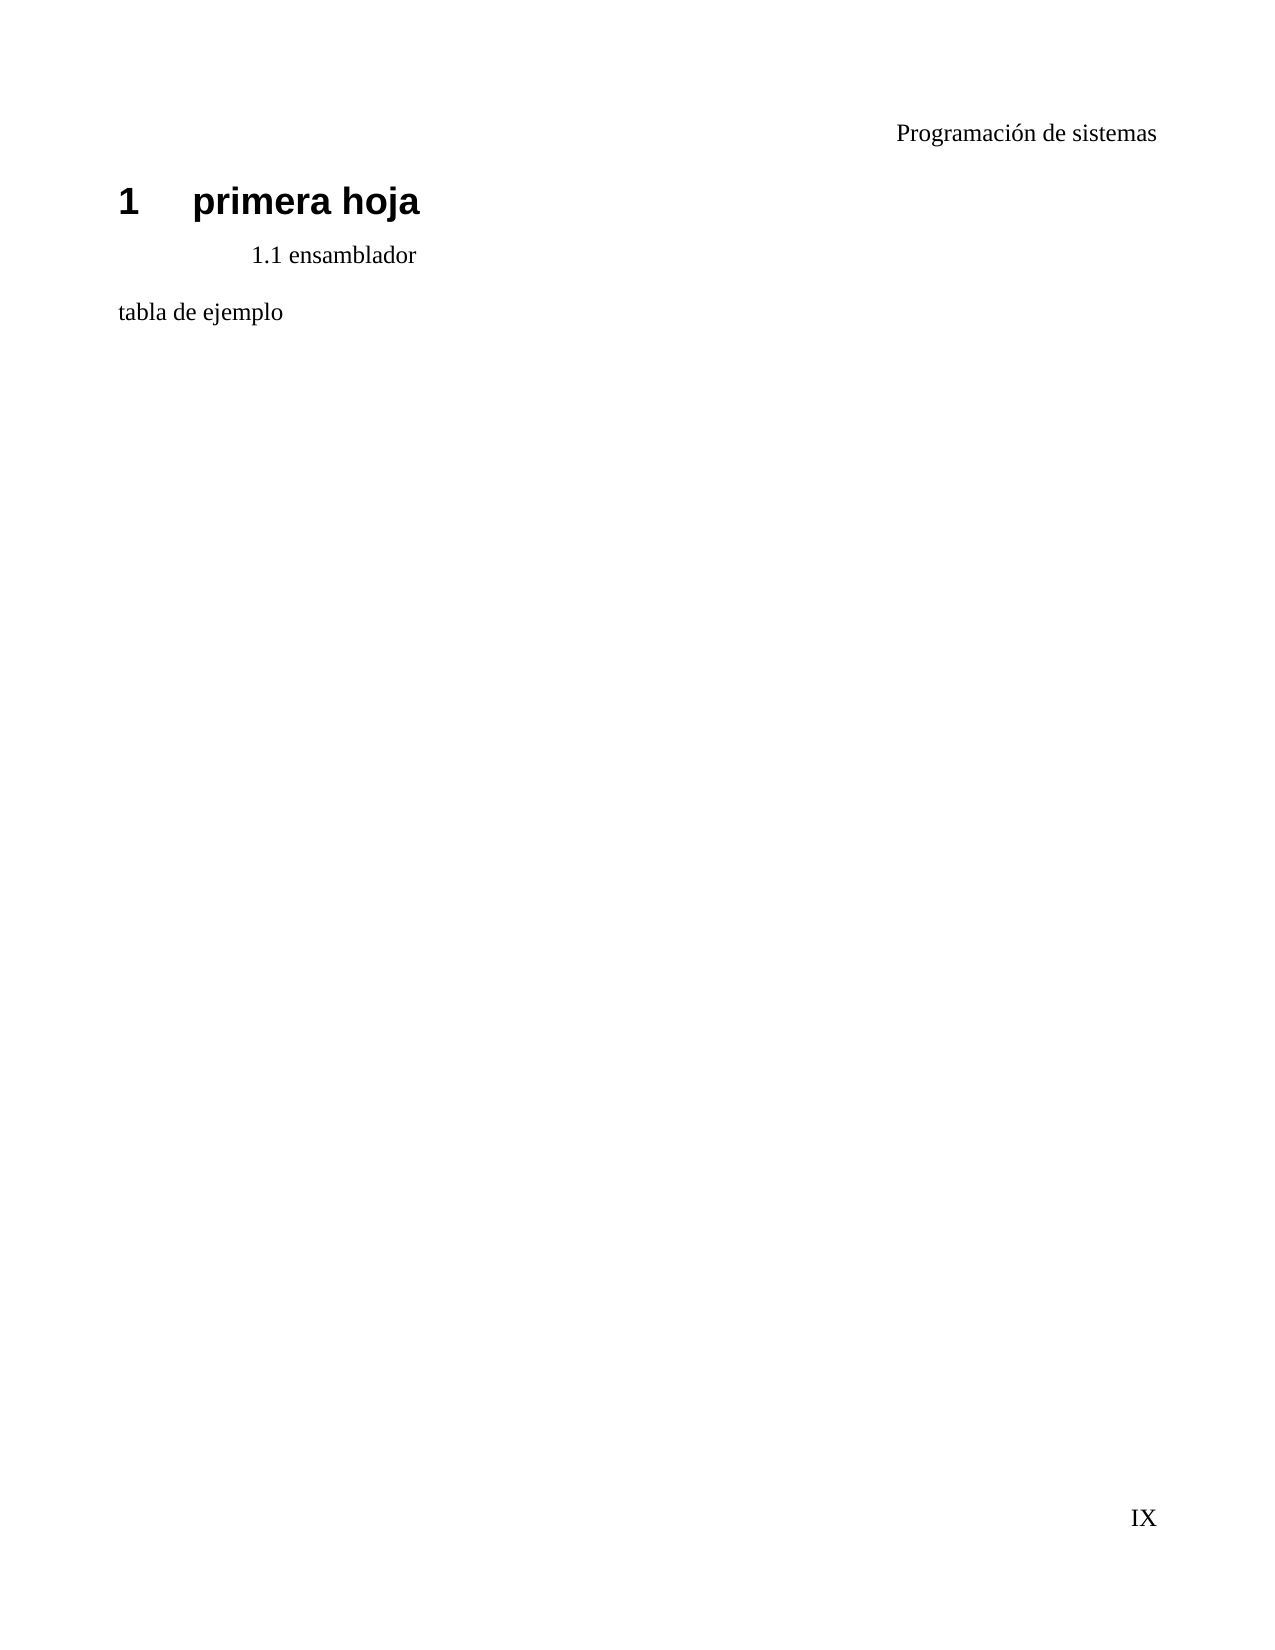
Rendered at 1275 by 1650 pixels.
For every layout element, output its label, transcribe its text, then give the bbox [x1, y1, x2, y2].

table_header [118, 326, 378, 355]
subtitle primera hoja [118, 178, 1157, 222]
table_cell [118, 355, 378, 383]
table_header [378, 326, 637, 355]
table_cell [638, 355, 897, 383]
text tabla de ejemplo [118, 297, 1157, 326]
table_header [897, 326, 1157, 355]
table_cell [378, 355, 637, 383]
table_header [638, 326, 897, 355]
table_cell [897, 355, 1157, 383]
text 1.1 ensamblador [177, 235, 1157, 268]
